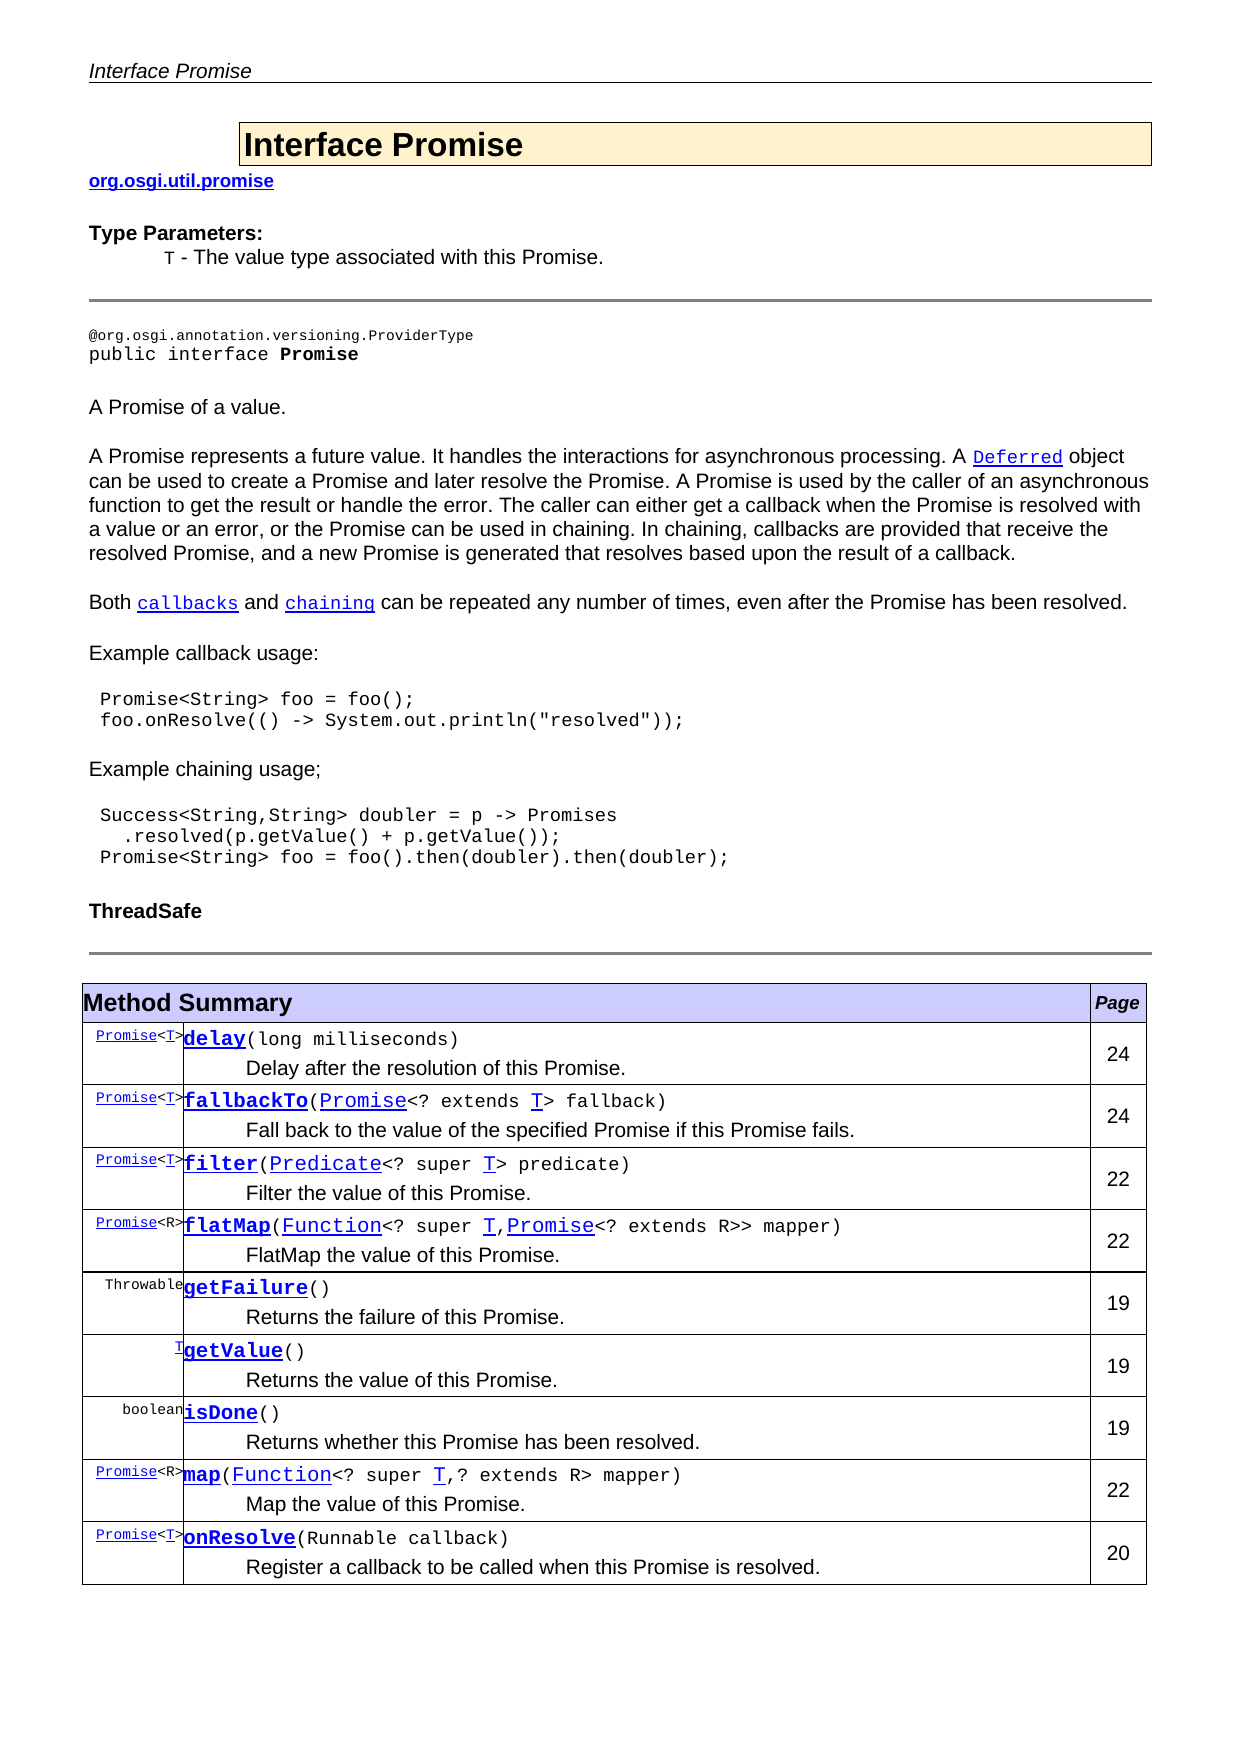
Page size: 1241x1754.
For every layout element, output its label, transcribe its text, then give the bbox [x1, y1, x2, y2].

table_cell map(Function<? super T,? extends R> mapper) Map the value of this Promise. [184, 1460, 1090, 1521]
subtitle Interface Promise [240, 123, 1151, 165]
text Example callback usage: [88, 640, 1152, 664]
table_cell 19 [1091, 1335, 1146, 1396]
table_cell T [83, 1335, 183, 1396]
table_cell flatMap(Function<? super T,Promise<? extends R>> mapper) FlatMap the value of this Promise. [184, 1210, 1090, 1271]
table_cell Throwable [83, 1273, 183, 1334]
table_cell filter(Predicate<? super T> predicate) Filter the value of this Promise. [184, 1148, 1090, 1209]
table_cell Promise<T> [83, 1085, 183, 1147]
table_cell 19 [1091, 1273, 1146, 1334]
table_header Page [1091, 984, 1146, 1022]
table_cell Promise<T> [83, 1148, 183, 1209]
text Both callbacks and chaining can be repeated any number of times, even after the Promise has been resolved. [88, 590, 1152, 615]
table_cell onResolve(Runnable callback) Register a callback to be called when this Promise is resolved. [184, 1522, 1090, 1583]
table_cell 24 [1091, 1023, 1146, 1084]
table_cell 22 [1091, 1148, 1146, 1209]
table_cell getValue() Returns the value of this Promise. [184, 1335, 1090, 1396]
table_cell 24 [1091, 1085, 1146, 1147]
table_cell delay(long milliseconds) Delay after the resolution of this Promise. [184, 1023, 1090, 1084]
table_cell Promise<T> [83, 1522, 183, 1583]
table_cell fallbackTo(Promise<? extends T> fallback) Fall back to the value of the specified Promise if this Promise fails. [184, 1085, 1090, 1147]
table_cell Promise<R> [83, 1210, 183, 1271]
text @org.osgi.annotation.versioning.ProviderType public interface Promise [88, 328, 1152, 366]
text Success<String,String> doubler = p -> Promises .resolved(p.getValue() + p.getValue()); Promise<String> foo = foo().then(doubler).then(doubler); [88, 806, 1152, 869]
text Type Parameters: [88, 221, 1152, 244]
text Promise<String> foo = foo(); foo.onResolve(() -> System.out.println("resolved")); [88, 689, 1152, 732]
text A Promise represents a future value. It handles the interactions for asynchronous processing. A Deferred object can be used to create a Promise and later resolve the Promise. A Promise is used by the caller of an asynchronous function to get the result or handle the error. The caller can either get a callback when the Promise is resolved with a value or an error, or the Promise can be used in chaining. In chaining, callbacks are provided that receive the resolved Promise, and a new Promise is generated that resolves based upon the result of a callback. [88, 444, 1152, 565]
text Example chaining usage; [88, 757, 1152, 781]
table_cell 20 [1091, 1522, 1146, 1583]
table_cell Promise<R> [83, 1460, 183, 1521]
table_cell boolean [83, 1397, 183, 1459]
table_cell Promise<T> [83, 1023, 183, 1084]
text A Promise of a value. [88, 395, 1152, 419]
table_header Method Summary [83, 984, 1090, 1022]
table_cell getFailure() Returns the failure of this Promise. [184, 1273, 1090, 1334]
text ThreadSafe [88, 899, 1152, 923]
table_cell 22 [1091, 1460, 1146, 1521]
table_cell isDone() Returns whether this Promise has been resolved. [184, 1397, 1090, 1459]
text org.osgi.util.promise [88, 170, 1152, 191]
text T - The value type associated with this Promise. [163, 244, 1152, 270]
table_cell 19 [1091, 1397, 1146, 1459]
table_cell 22 [1091, 1210, 1146, 1271]
